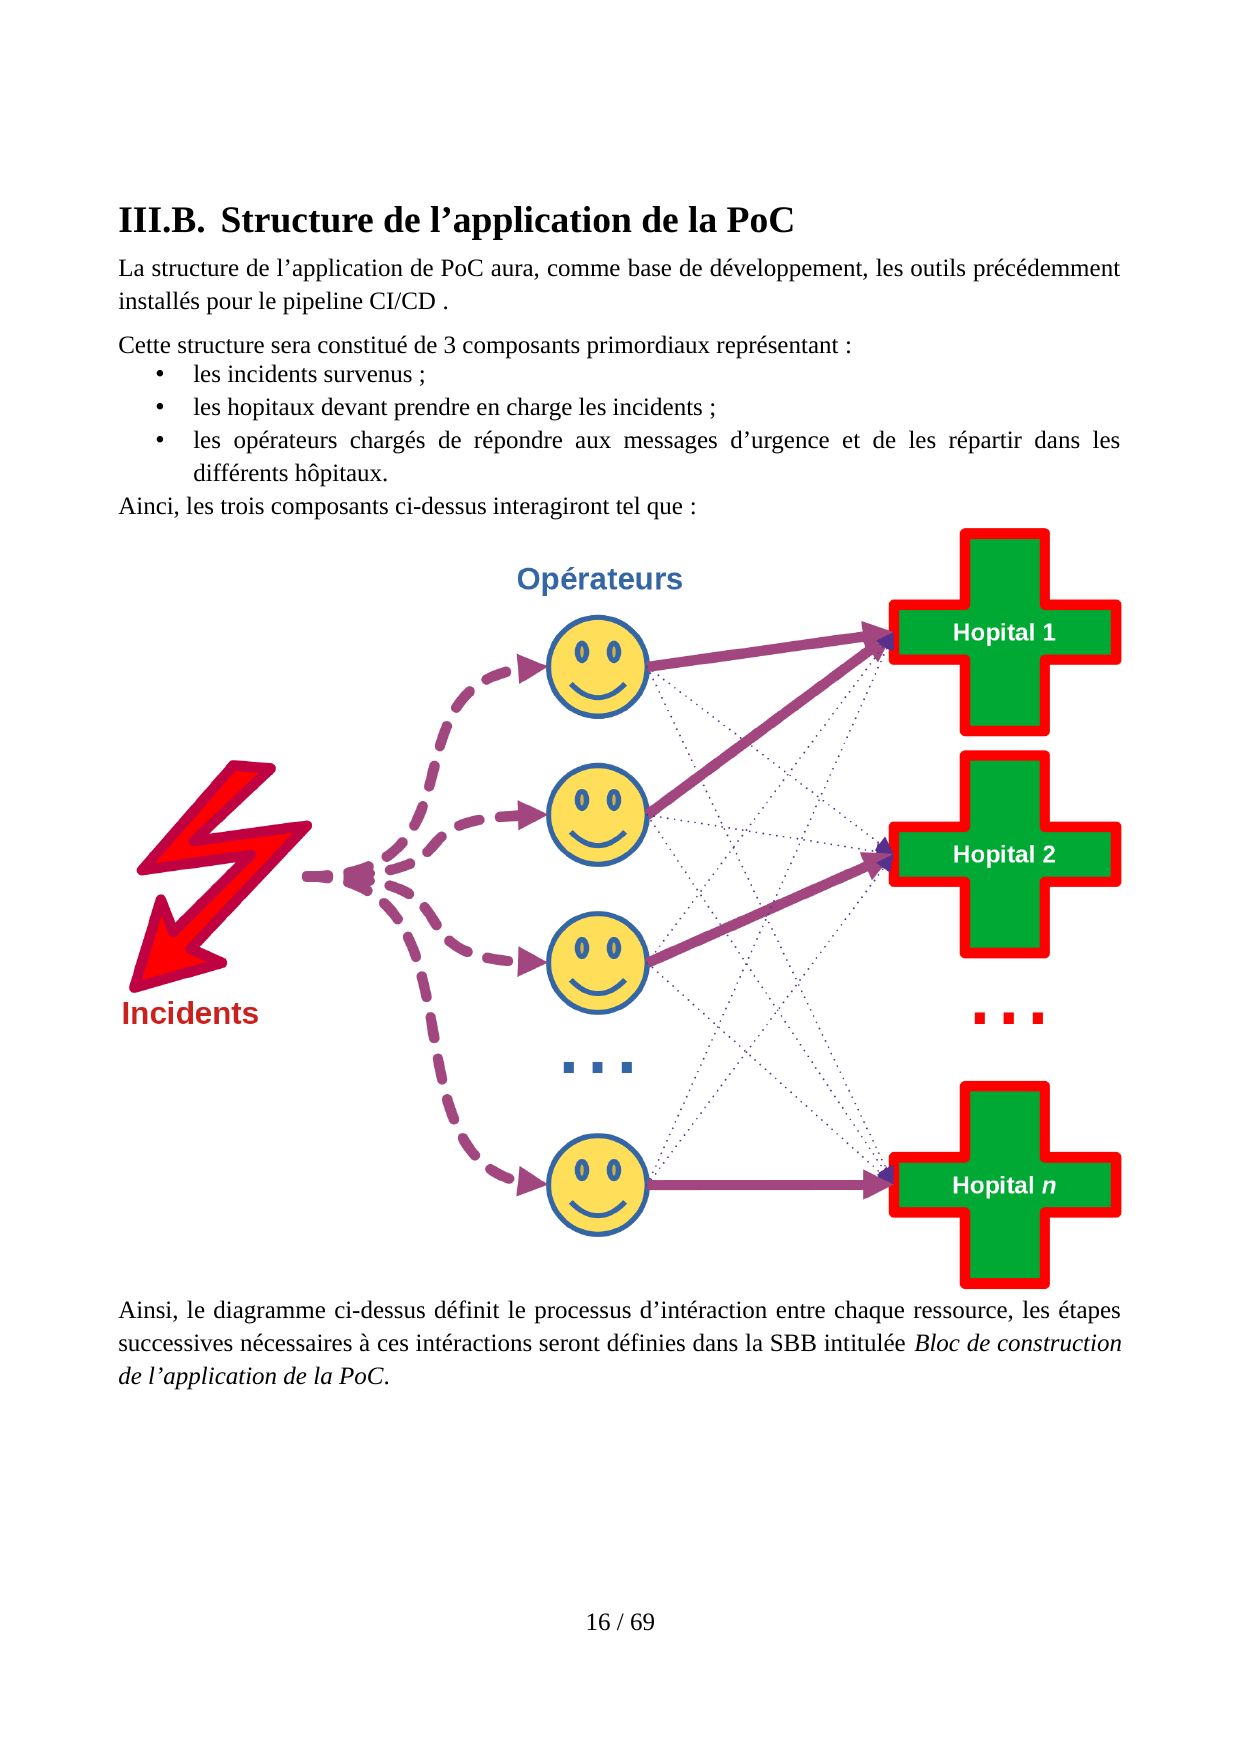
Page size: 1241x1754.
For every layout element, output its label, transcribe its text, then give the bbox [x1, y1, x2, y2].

text La structure de l’application de PoC aura, comme base de développement, les outils précédemment installés pour le pipeline CI/CD . [118, 253, 1122, 314]
text Ainsi, le diagramme ci-dessus définit le processus d’intéraction entre chaque ressource, les étapes successives nécessaires à ces intéractions seront définies dans la SBB intitulée Bloc de construction de l’application de la PoC. [118, 1291, 1122, 1389]
text Cette structure sera constitué de 3 composants primordiaux représentant : [118, 331, 1122, 359]
list les opérateurs chargés de répondre aux messages d’urgence et de les répartir dans les différents hôpitaux. [156, 425, 1122, 487]
list les incidents survenus ; [156, 359, 1122, 388]
picture [118, 524, 1123, 1291]
list les hopitaux devant prendre en charge les incidents ; [156, 392, 1122, 421]
text Ainci, les trois composants ci-dessus interagiront tel que : [118, 491, 1122, 520]
subtitle Structure de l’application de la PoC [118, 197, 1122, 240]
